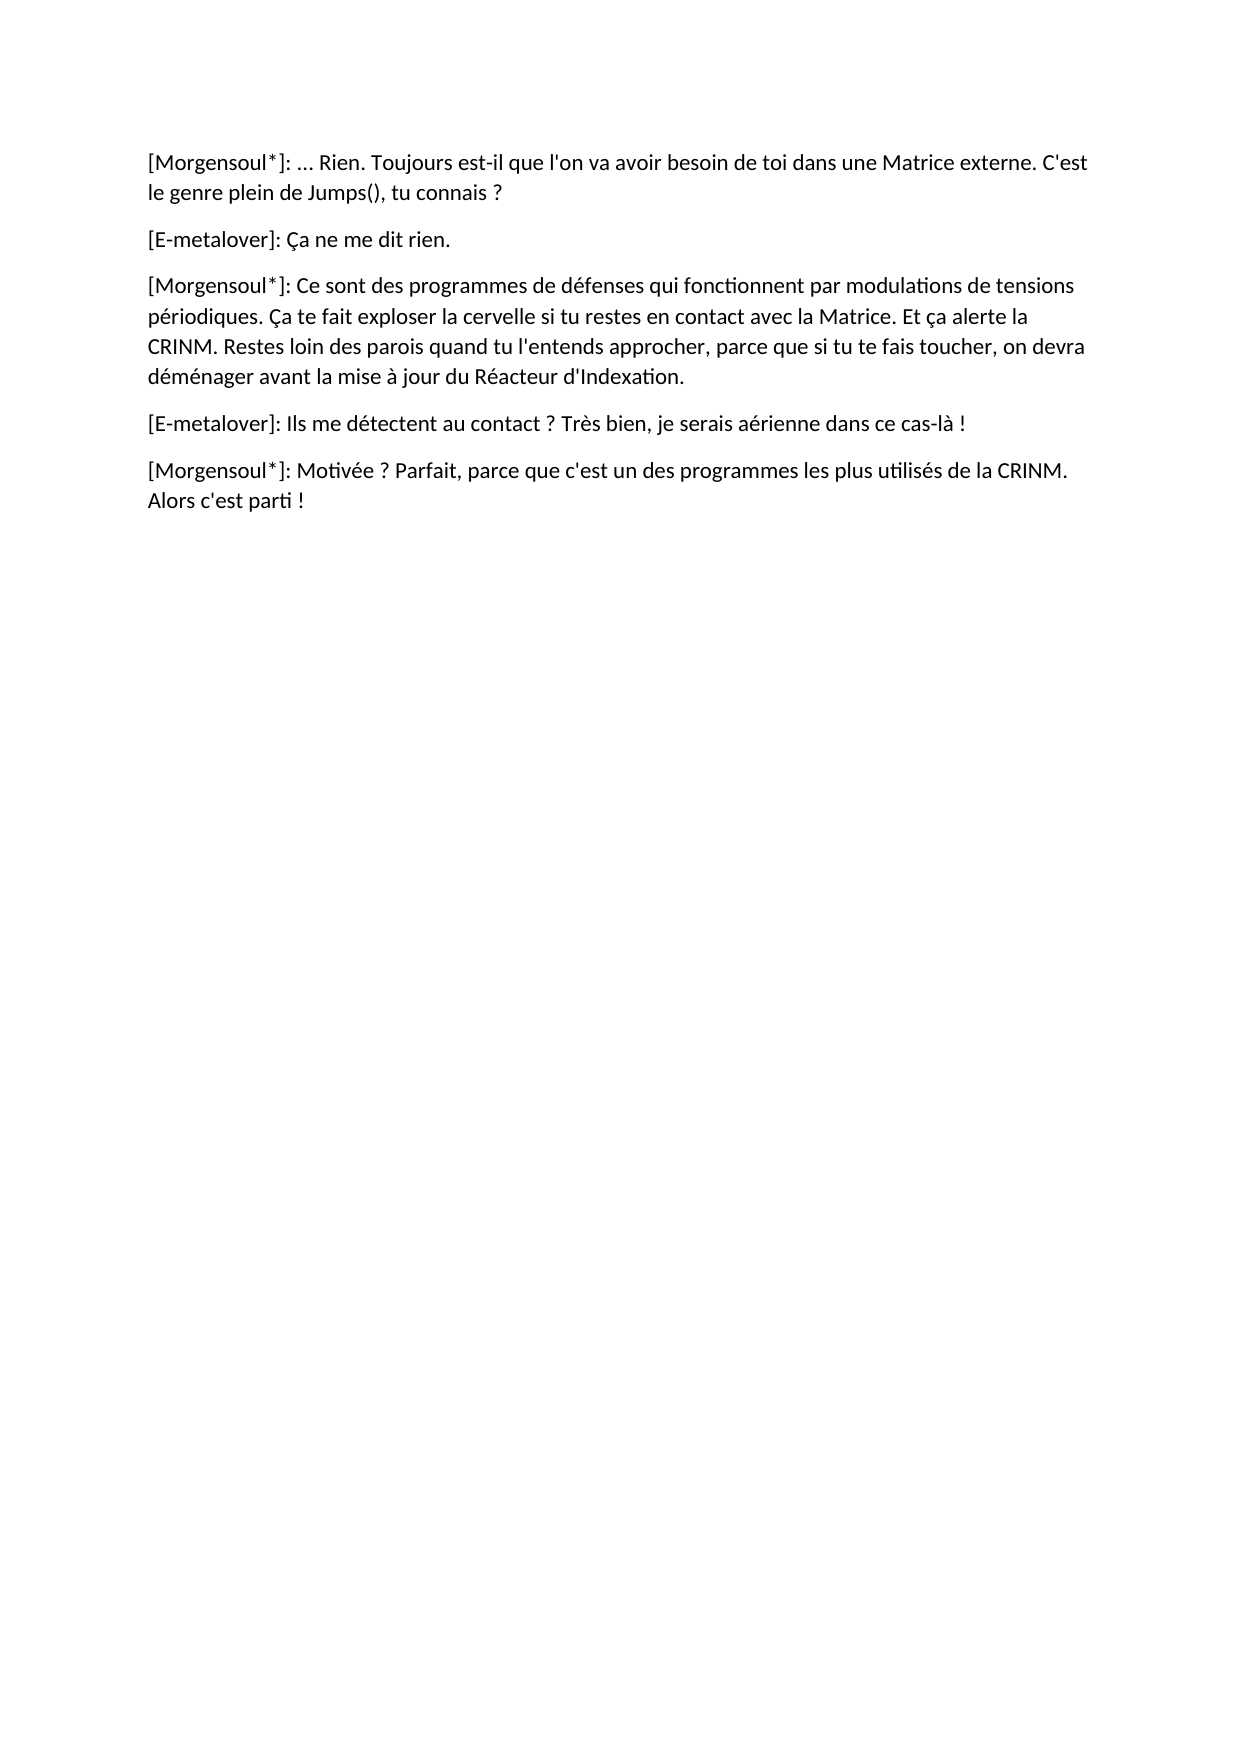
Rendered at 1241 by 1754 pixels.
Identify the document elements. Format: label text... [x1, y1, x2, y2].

text [Morgensoul*]: Ce sont des programmes de défenses qui fonctionnent par modulations de tensions périodiques. Ça te fait exploser la cervelle si tu restes en contact avec la Matrice. Et ça alerte la CRINM. Restes loin des parois quand tu l'entends approcher, parce que si tu te fais toucher, on devra déménager avant la mise à jour du Réacteur d'Indexation. [148, 272, 1093, 390]
text [E-metalover]: Ça ne me dit rien. [148, 225, 1093, 253]
text [Morgensoul*]: Motivée ? Parfait, parce que c'est un des programmes les plus utilisés de la CRINM. Alors c'est parti ! [148, 456, 1093, 514]
text [E-metalover]: Ils me détectent au contact ? Très bien, je serais aérienne dans ce cas-là ! [148, 409, 1093, 437]
text [Morgensoul*]: ... Rien. Toujours est-il que l'on va avoir besoin de toi dans une Matrice externe. C'est le genre plein de Jumps(), tu connais ? [148, 148, 1093, 206]
